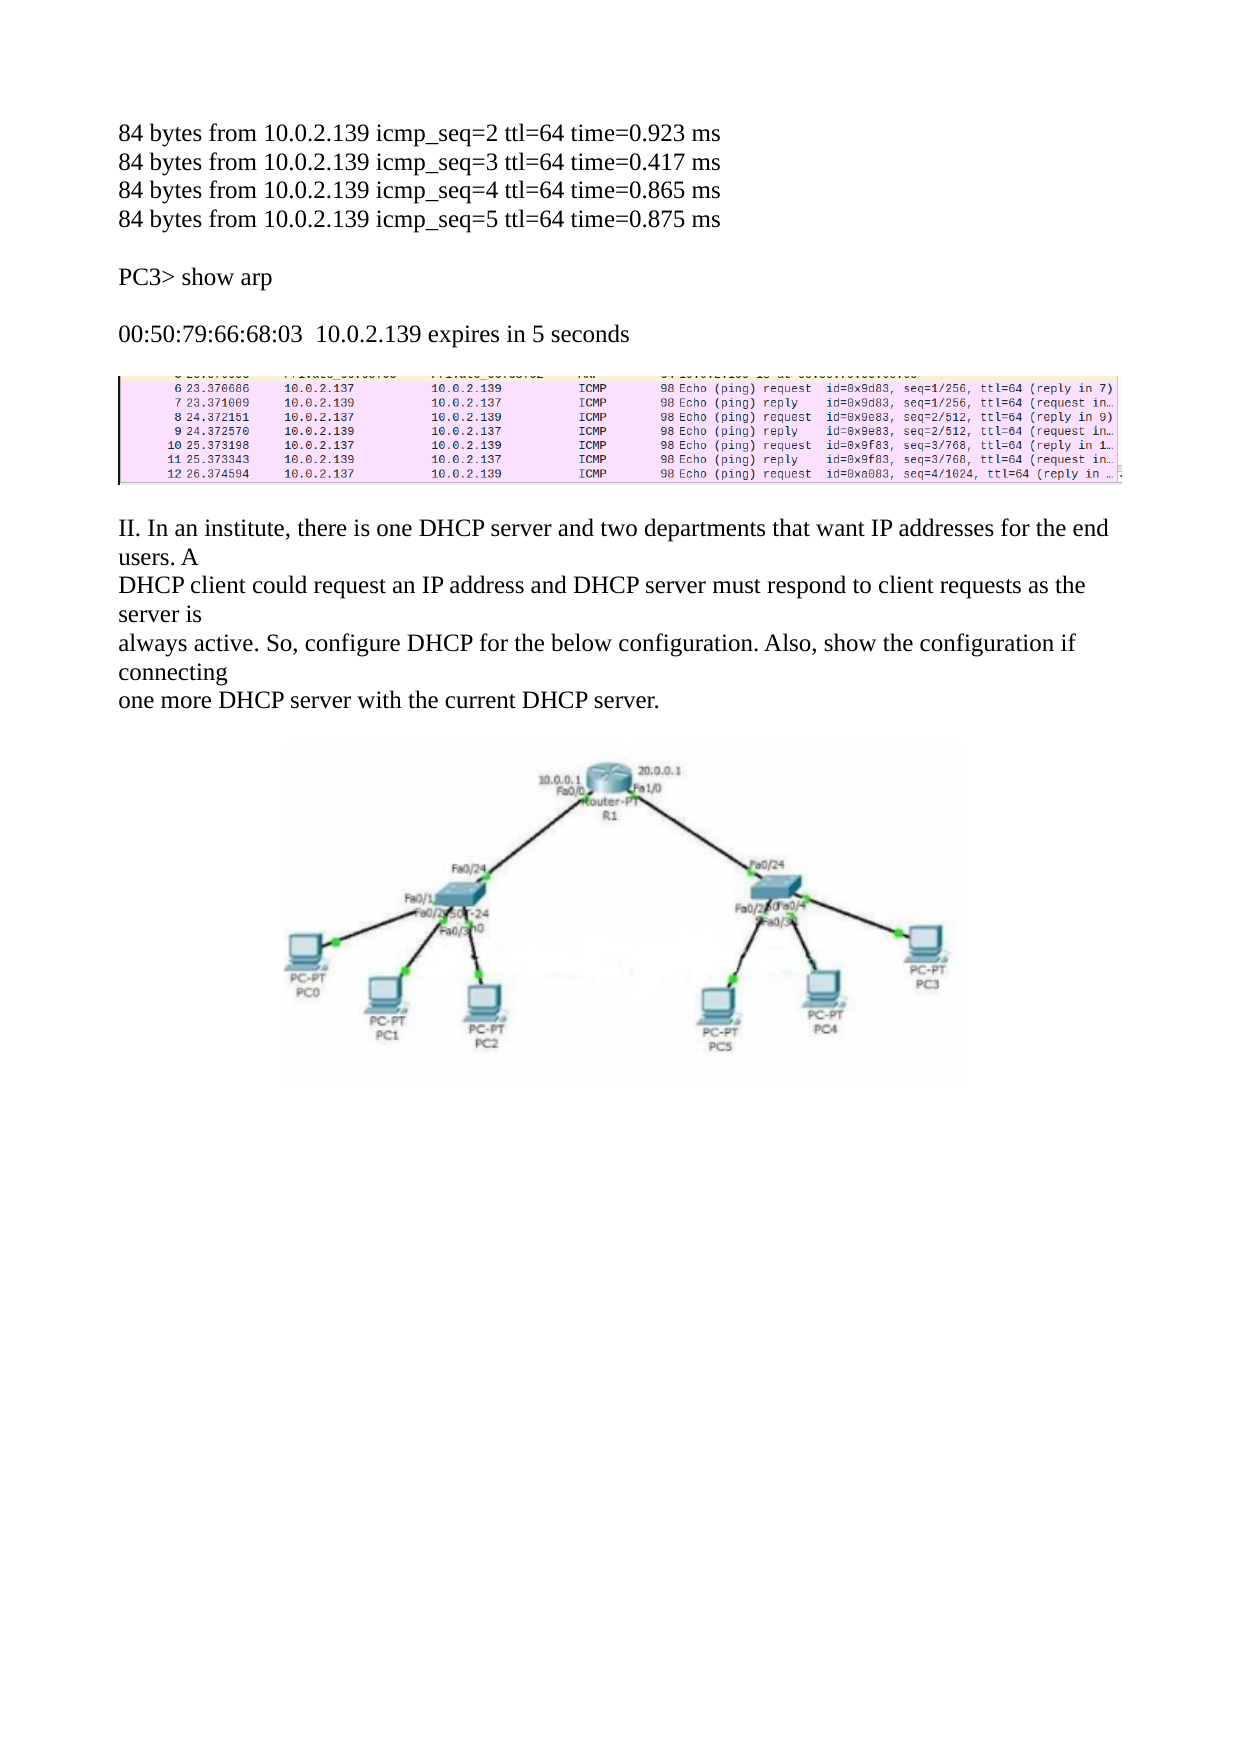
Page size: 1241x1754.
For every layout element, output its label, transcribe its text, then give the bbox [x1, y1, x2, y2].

text II. In an institute, there is one DHCP server and two departments that want IP addresses for the end users. A [118, 513, 1122, 570]
text 00:50:79:66:68:03 10.0.2.139 expires in 5 seconds [118, 319, 1122, 348]
picture [226, 742, 1014, 1095]
text 84 bytes from 10.0.2.139 icmp_seq=5 ttl=64 time=0.875 ms [118, 204, 1122, 233]
text always active. So, configure DHCP for the below configuration. Also, show the configuration if connecting [118, 628, 1122, 685]
text 84 bytes from 10.0.2.139 icmp_seq=2 ttl=64 time=0.923 ms [118, 118, 1122, 147]
text 84 bytes from 10.0.2.139 icmp_seq=4 ttl=64 time=0.865 ms [118, 176, 1122, 204]
text PC3> show arp [118, 262, 1122, 291]
picture [118, 376, 1123, 485]
text 84 bytes from 10.0.2.139 icmp_seq=3 ttl=64 time=0.417 ms [118, 147, 1122, 176]
text DHCP client could request an IP address and DHCP server must respond to client requests as the server is [118, 570, 1122, 628]
text one more DHCP server with the current DHCP server. [118, 685, 1122, 714]
